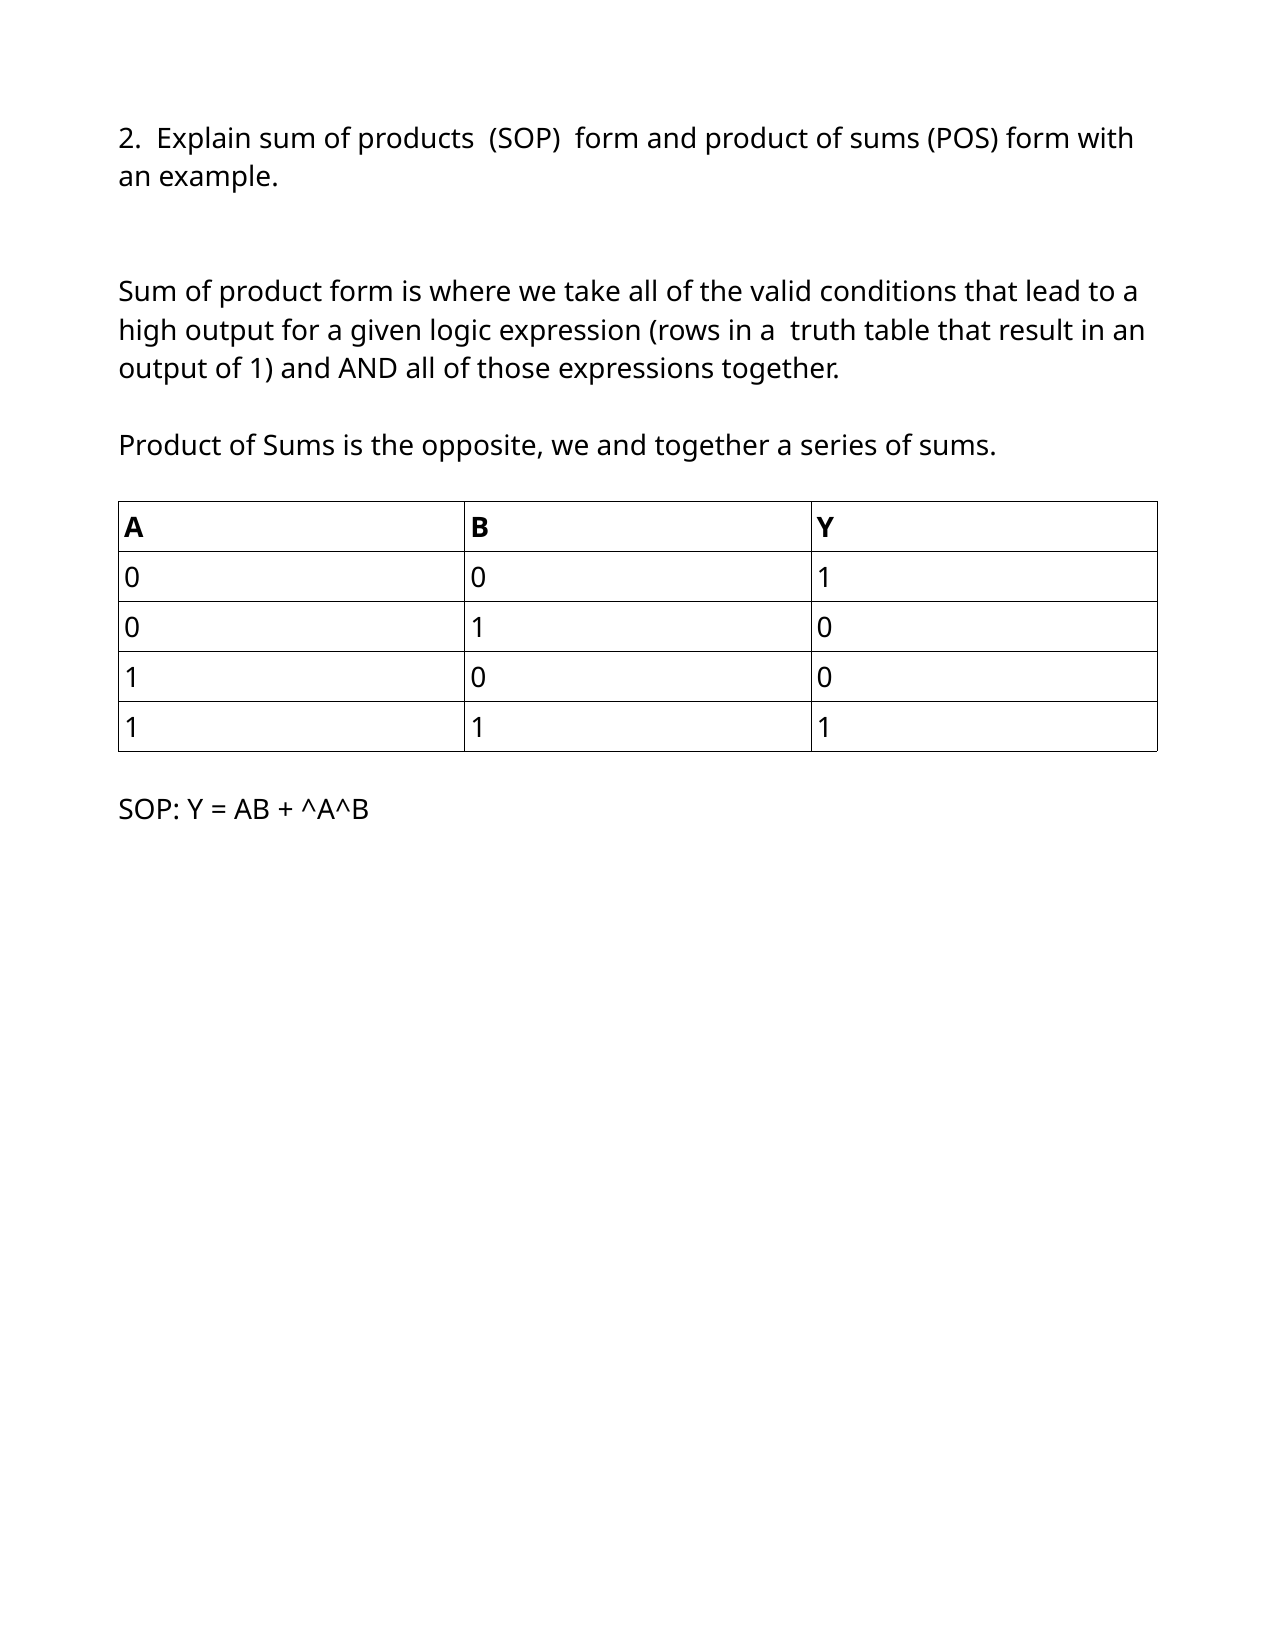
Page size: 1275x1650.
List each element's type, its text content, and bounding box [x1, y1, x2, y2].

text Sum of product form is where we take all of the valid conditions that lead to a high output for a given logic expression (rows in a truth table that result in an output of 1) and AND all of those expressions together. [118, 271, 1157, 386]
table_cell 0 [119, 602, 464, 651]
table_cell 0 [119, 552, 464, 601]
table_header B [465, 502, 811, 551]
table_cell 0 [812, 602, 1157, 651]
table_cell 1 [119, 652, 464, 701]
text SOP: Y = AB + ^A^B [118, 789, 1157, 828]
table_cell 1 [812, 552, 1157, 601]
table_cell 1 [812, 702, 1157, 751]
table_cell 0 [465, 652, 811, 701]
table_header A [119, 502, 464, 551]
table_cell 0 [812, 652, 1157, 701]
table_cell 1 [119, 702, 464, 751]
table_cell 1 [465, 702, 811, 751]
text Product of Sums is the opposite, we and together a series of sums. [118, 425, 1157, 463]
table_cell 0 [465, 552, 811, 601]
table_header Y [812, 502, 1157, 551]
text 2. Explain sum of products (SOP) form and product of sums (POS) form with an example. [118, 118, 1157, 195]
table_cell 1 [465, 602, 811, 651]
